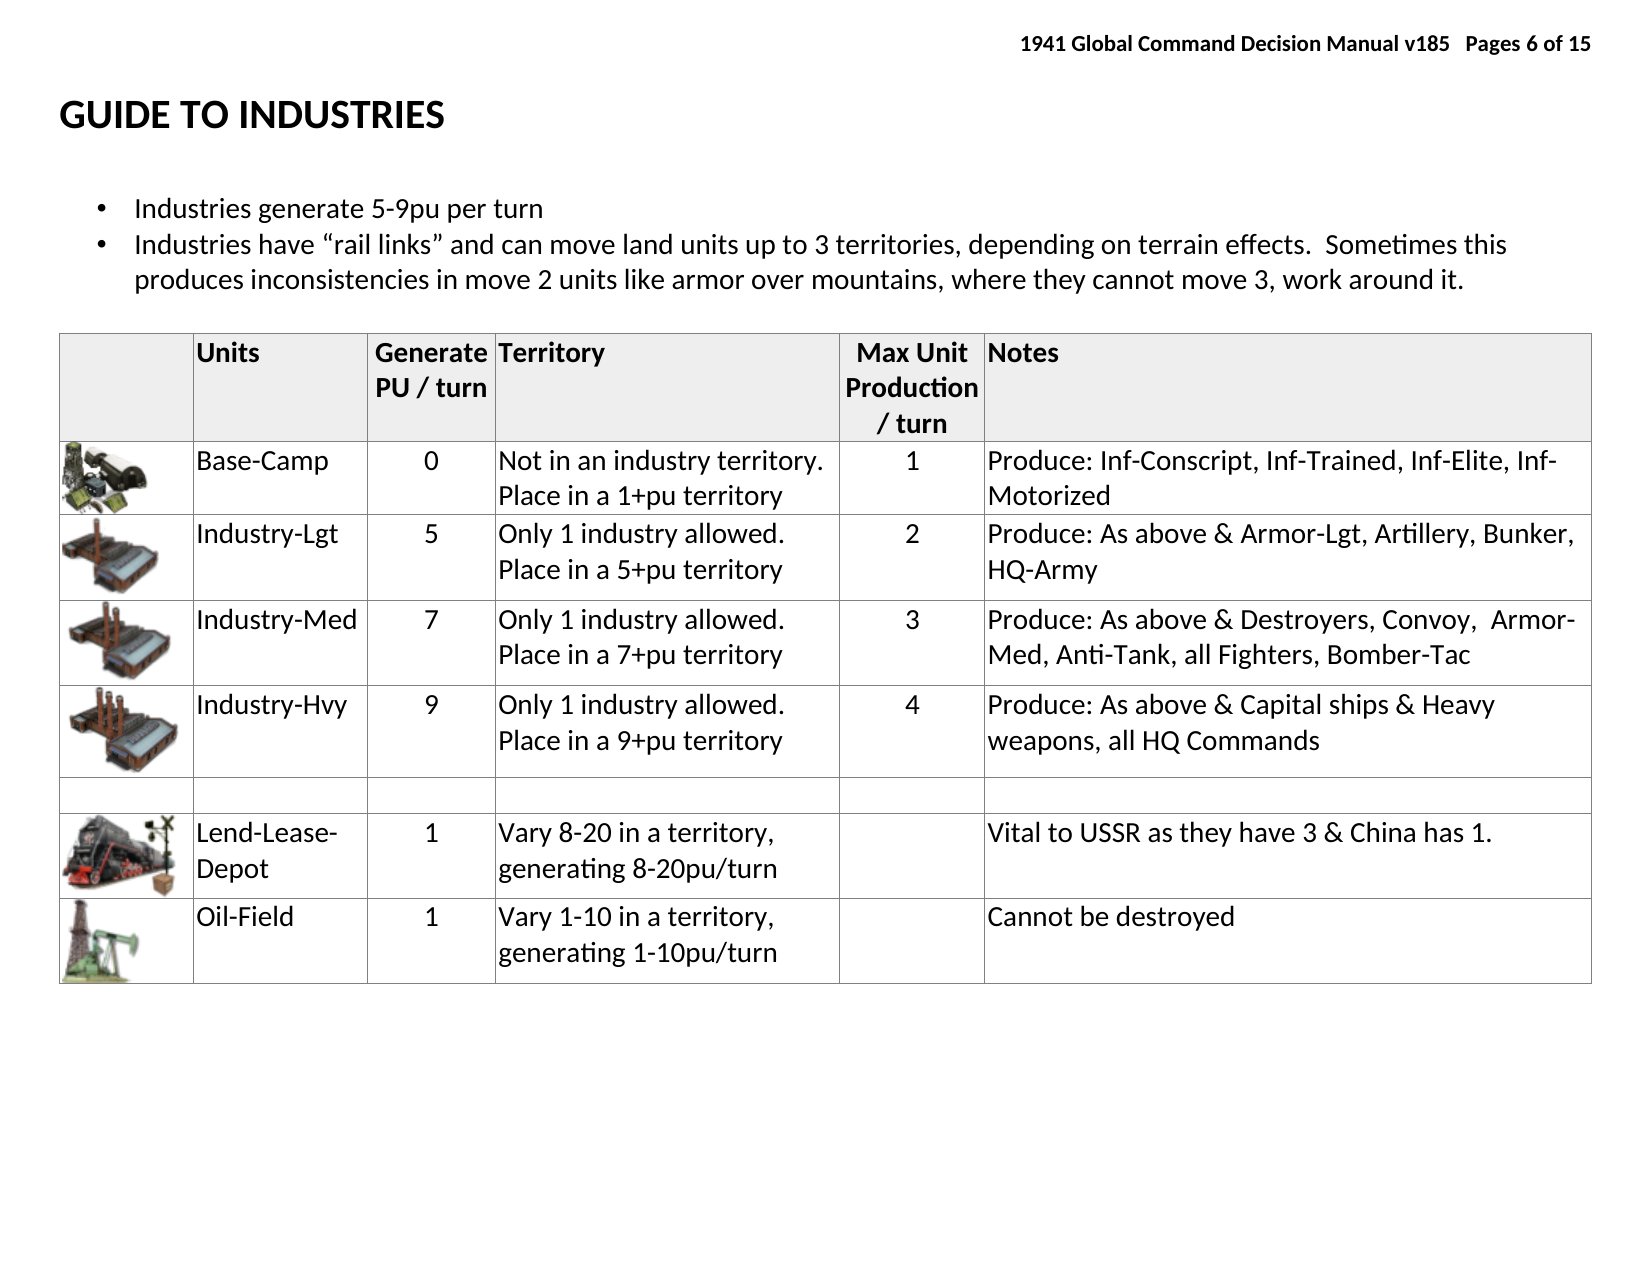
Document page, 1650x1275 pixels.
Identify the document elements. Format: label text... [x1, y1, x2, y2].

table_header [60, 334, 193, 441]
table_cell 7 [368, 601, 495, 685]
table_cell [840, 814, 984, 897]
table_cell Vital to USSR as they have 3 & China has 1. [985, 814, 1591, 897]
table_cell Produce: As above & Capital ships & Heavy weapons, all HQ Commands [985, 686, 1591, 777]
table_cell Industry-Med [194, 601, 367, 685]
table_cell [194, 778, 367, 813]
table_header Max Unit Production / turn [840, 334, 984, 441]
table_cell 4 [840, 686, 984, 777]
table_cell 1 [368, 899, 495, 983]
table_cell [181, 601, 193, 685]
table_cell Lend-Lease-Depot [194, 814, 367, 897]
table_cell 5 [368, 515, 495, 600]
table_cell 9 [368, 686, 495, 777]
table_cell 1 [840, 442, 984, 514]
table_cell [368, 778, 495, 813]
table_cell Cannot be destroyed [985, 899, 1591, 983]
table_cell Only 1 industry allowed. Place in a 5+pu territory [496, 515, 839, 600]
table_cell [840, 899, 984, 983]
text GUIDE TO INDUSTRIES [59, 88, 1591, 139]
table_cell Oil-Field [194, 899, 367, 983]
table_cell [189, 686, 193, 777]
table_cell Produce: Inf-Conscript, Inf-Trained, Inf-Elite, Inf-Motorized [985, 442, 1591, 514]
table_cell Produce: As above & Destroyers, Convoy, Armor-Med, Anti-Tank, all Fighters, Bomber-Tac [985, 601, 1591, 685]
picture [62, 441, 181, 685]
table_cell Only 1 industry allowed. Place in a 9+pu territory [496, 686, 839, 777]
picture [62, 686, 189, 777]
table_cell Produce: As above & Armor-Lgt, Artillery, Bunker, HQ-Army [985, 515, 1591, 600]
table_cell 1 [368, 814, 495, 897]
table_cell [840, 778, 984, 813]
table_header Territory [496, 334, 839, 441]
table_cell Only 1 industry allowed. Place in a 7+pu territory [496, 601, 839, 685]
table_cell Industry-Lgt [194, 515, 367, 600]
table_cell [147, 899, 193, 983]
table_header Units [194, 334, 367, 441]
table_cell Base-Camp [194, 442, 367, 514]
table_header Generate PU / turn [368, 334, 495, 441]
table_cell 0 [368, 442, 495, 514]
table_cell Vary 8-20 in a territory, generating 8-20pu/turn [496, 814, 839, 897]
table_cell [496, 778, 839, 813]
table_header Notes [985, 334, 1591, 441]
table_cell Industry-Hvy [194, 686, 367, 777]
list Industries have “rail links” and can move land units up to 3 territories, depending on terrain effects. Sometimes this produces inconsistencies in move 2 units like armor over mountains, where they cannot move 3, work around it. [97, 226, 1591, 297]
table_cell Vary 1-10 in a territory, generating 1-10pu/turn [496, 899, 839, 983]
table_cell 2 [840, 515, 984, 600]
picture [62, 814, 177, 983]
table_cell [177, 814, 193, 897]
table_cell [148, 442, 193, 514]
table_cell [160, 515, 193, 600]
table_cell [60, 778, 193, 813]
list Industries generate 5-9pu per turn [97, 190, 1591, 226]
table_cell 3 [840, 601, 984, 685]
table_cell [985, 778, 1591, 813]
table_cell Not in an industry territory. Place in a 1+pu territory [496, 442, 839, 514]
